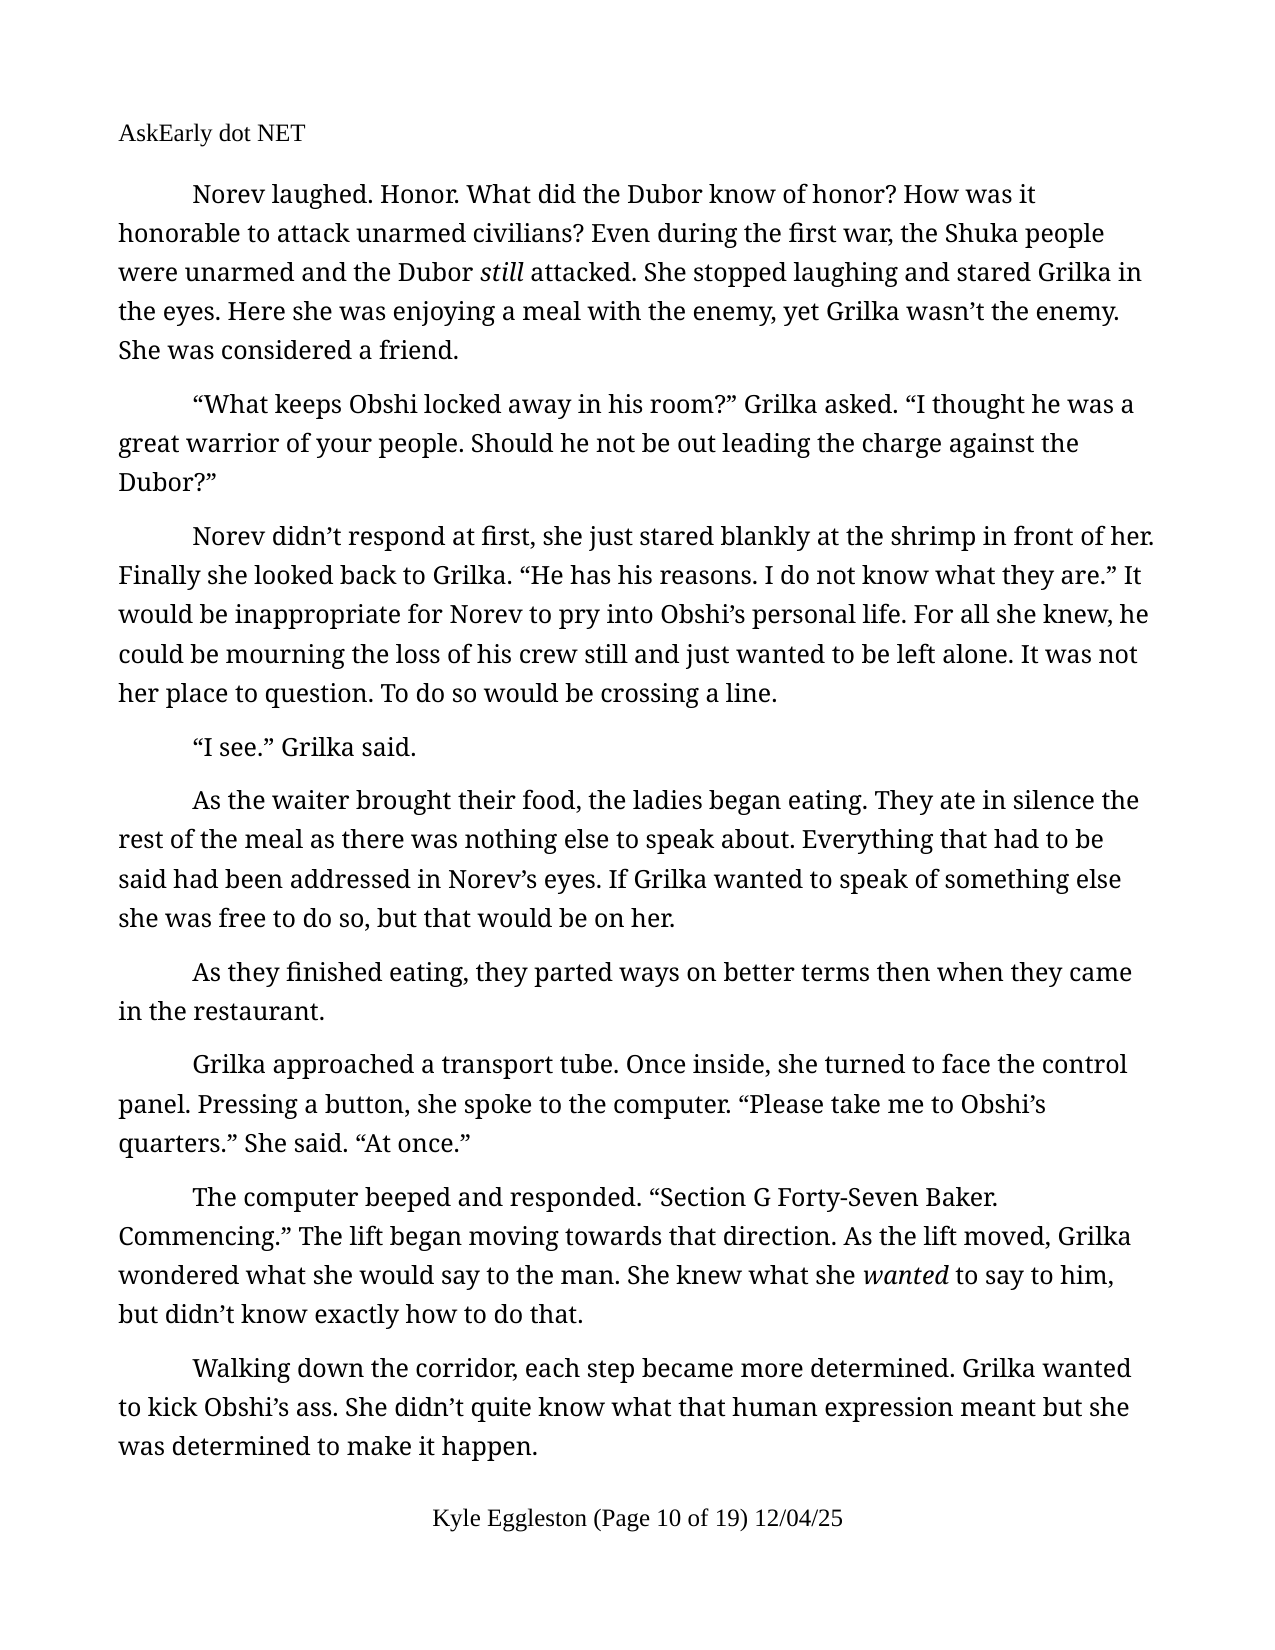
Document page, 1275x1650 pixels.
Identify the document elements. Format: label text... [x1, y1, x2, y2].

text Grilka approached a transport tube. Once inside, she turned to face the control panel. Pressing a button, she spoke to the computer. “Please take me to Obshi’s quarters.” She said. “At once.” [118, 1047, 1157, 1159]
text Walking down the corridor, each step became more determined. Grilka wanted to kick Obshi’s ass. She didn’t quite know what that human expression meant but she was determined to make it happen. [118, 1351, 1157, 1463]
text As the waiter brought their food, the ladies began eating. They ate in silence the rest of the meal as there was nothing else to speak about. Everything that had to be said had been addressed in Norev’s eyes. If Grilka wanted to speak of something else she was free to do so, but that would be on her. [118, 783, 1157, 934]
text “What keeps Obshi locked away in his room?” Grilka asked. “I thought he was a great warrior of your people. Should he not be out leading the charge against the Dubor?” [118, 387, 1157, 499]
text “I see.” Grilka said. [118, 729, 1157, 763]
text Norev didn’t respond at first, she just stared blankly at the shrimp in front of her. Finally she looked back to Grilka. “He has his reasons. I do not know what they are.” It would be inappropriate for Norev to pry into Obshi’s personal life. For all she knew, he could be mourning the loss of his crew still and just wanted to be left alone. It was not her place to question. To do so would be crossing a line. [118, 519, 1157, 709]
text As they finished eating, they parted ways on better terms then when they came in the restaurant. [118, 954, 1157, 1027]
text The computer beeped and responded. “Section G Forty-Seven Baker. Commencing.” The lift began moving towards that direction. As the lift moved, Grilka wondered what she would say to the man. She knew what she wanted to say to him, but didn’t know exactly how to do that. [118, 1179, 1157, 1331]
text Norev laughed. Honor. What did the Dubor know of honor? How was it honorable to attack unarmed civilians? Even during the first war, the Shuka people were unarmed and the Dubor still attacked. She stopped laughing and stared Grilka in the eyes. Here she was enjoying a meal with the enemy, yet Grilka wasn’t the enemy. She was considered a friend. [118, 176, 1157, 367]
